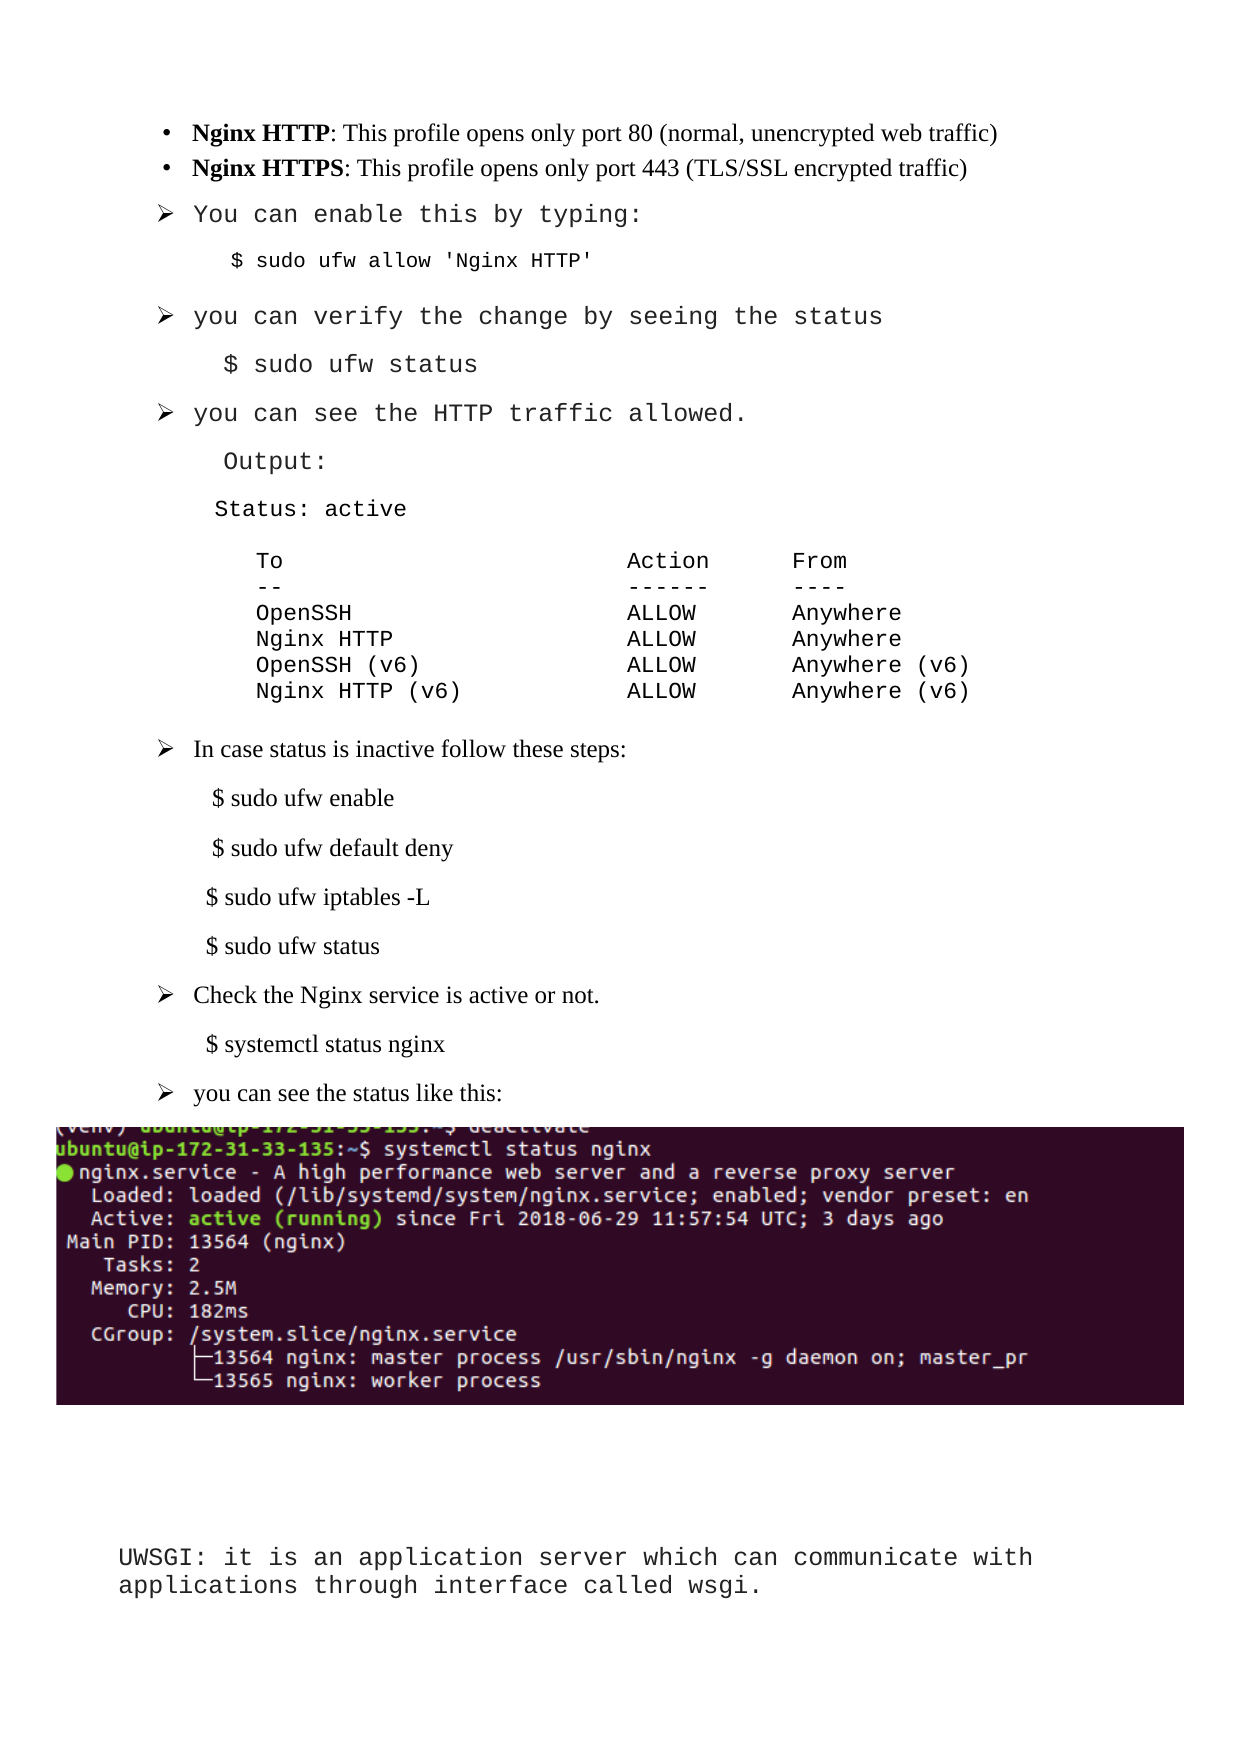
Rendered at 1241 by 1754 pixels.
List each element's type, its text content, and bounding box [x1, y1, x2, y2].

picture [56, 1127, 1184, 1405]
list you can see the status like this: [156, 1078, 1122, 1107]
list $ sudo ufw status [156, 931, 1122, 959]
text To Action From [118, 549, 1122, 575]
list Nginx HTTP: This profile opens only port 80 (normal, unencrypted web traffic) [162, 118, 1122, 147]
list You can enable this by typing: [156, 202, 1122, 230]
list you can see the HTTP traffic allowed. [156, 400, 1122, 429]
text OpenSSH (v6) ALLOW Anywhere (v6) [118, 653, 1122, 679]
text $ sudo ufw allow 'Nginx HTTP' [118, 250, 1122, 274]
text OpenSSH ALLOW Anywhere [118, 601, 1122, 627]
list $ sudo ufw enable [156, 783, 1122, 812]
list you can verify the change by seeing the status [156, 303, 1122, 332]
text Status: active [118, 497, 1122, 523]
text -- ------ ---- [118, 575, 1122, 601]
text Nginx HTTP ALLOW Anywhere [118, 627, 1122, 653]
list In case status is inactive follow these steps: [156, 734, 1122, 763]
list Nginx HTTPS: This profile opens only port 443 (TLS/SSL encrypted traffic) [162, 153, 1122, 181]
list $ sudo ufw default deny [156, 833, 1122, 861]
list Check the Nginx service is active or not. [156, 980, 1122, 1008]
list Output: [156, 449, 1122, 477]
list $ sudo ufw status [156, 352, 1122, 380]
text UWSGI: it is an application server which can communicate with applications through interface called wsgi. [118, 1544, 1122, 1601]
text Nginx HTTP (v6) ALLOW Anywhere (v6) [118, 679, 1122, 705]
list $ sudo ufw iptables -L [156, 882, 1122, 910]
list $ systemctl status nginx [156, 1029, 1122, 1058]
